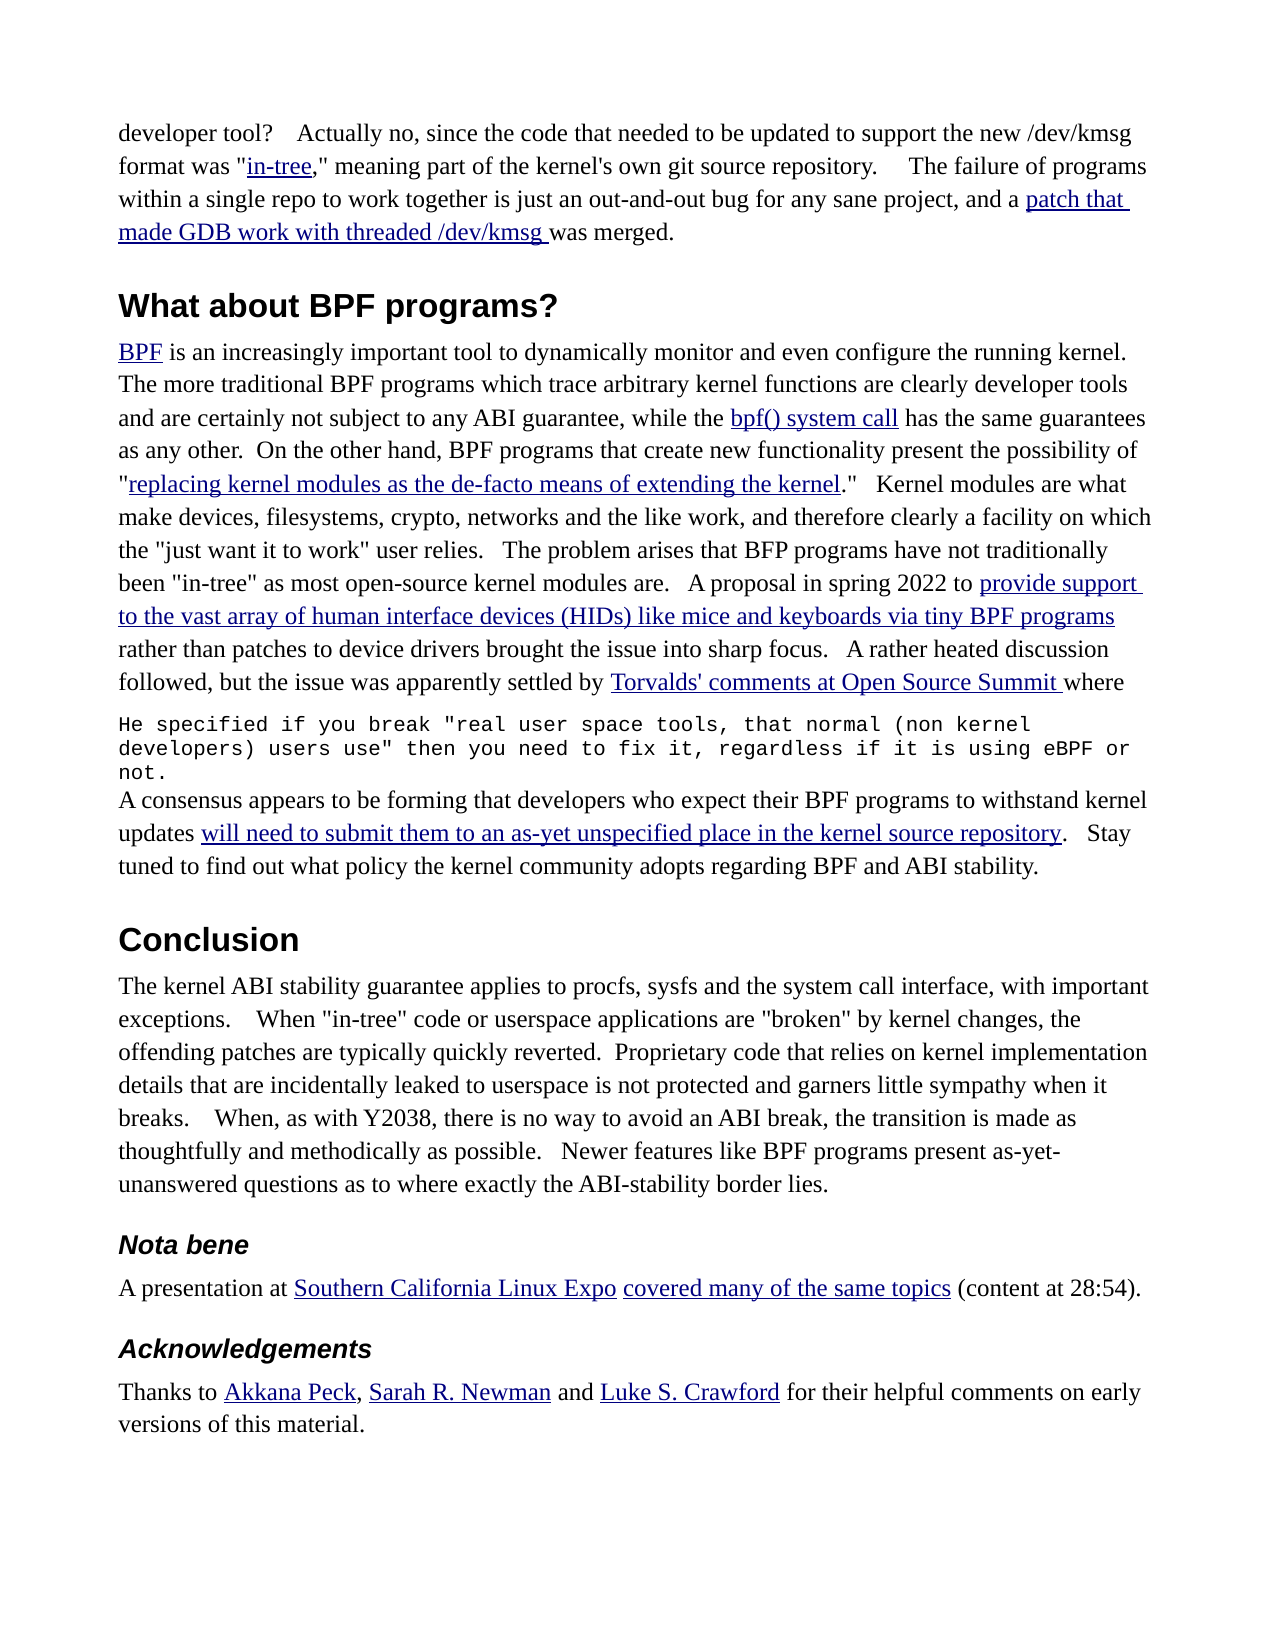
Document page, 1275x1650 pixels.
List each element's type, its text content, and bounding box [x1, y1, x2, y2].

subtitle Nota bene [118, 1229, 1157, 1260]
subtitle What about BPF programs? [118, 286, 1157, 324]
text Thanks to Akkana Peck, Sarah R. Newman and Luke S. Crawford for their helpful comments on early versions of this material. [118, 1377, 1157, 1438]
text He specified if you break "real user space tools, that normal (non kernel developers) users use" then you need to fix it, regardless if it is using eBPF or not. [118, 714, 1157, 785]
text developer tool? Actually no, since the code that needed to be updated to support the new /dev/kmsg format was "in-tree," meaning part of the kernel's own git source repository. The failure of programs within a single repo to work together is just an out-and-out bug for any sane project, and a patch that made GDB work with threaded /dev/kmsg was merged. [118, 118, 1157, 246]
text A presentation at Southern California Linux Expo covered many of the same topics (content at 28:54). [118, 1273, 1157, 1301]
text BPF is an increasingly important tool to dynamically monitor and even configure the running kernel. The more traditional BPF programs which trace arbitrary kernel functions are clearly developer tools and are certainly not subject to any ABI guarantee, while the bpf() system call has the same guarantees as any other. On the other hand, BPF programs that create new functionality present the possibility of "replacing kernel modules as the de-facto means of extending the kernel." Kernel modules are what make devices, filesystems, crypto, networks and the like work, and therefore clearly a facility on which the "just want it to work" user relies. The problem arises that BFP programs have not traditionally been "in-tree" as most open-source kernel modules are. A proposal in spring 2022 to provide support to the vast array of human interface devices (HIDs) like mice and keyboards via tiny BPF programs rather than patches to device drivers brought the issue into sharp focus. A rather heated discussion followed, but the issue was apparently settled by Torvalds' comments at Open Source Summit where [118, 337, 1157, 696]
text A consensus appears to be forming that developers who expect their BPF programs to withstand kernel updates will need to submit them to an as-yet unspecified place in the kernel source repository. Stay tuned to find out what policy the kernel community adopts regarding BPF and ABI stability. [118, 785, 1157, 880]
subtitle Acknowledgements [118, 1333, 1157, 1364]
text The kernel ABI stability guarantee applies to procfs, sysfs and the system call interface, with important exceptions. When "in-tree" code or userspace applications are "broken" by kernel changes, the offending patches are typically quickly reverted. Proprietary code that relies on kernel implementation details that are incidentally leaked to userspace is not protected and garners little sympathy when it breaks. When, as with Y2038, there is no way to avoid an ABI break, the transition is made as thoughtfully and methodically as possible. Newer features like BPF programs present as-yet-unanswered questions as to where exactly the ABI-stability border lies. [118, 971, 1157, 1198]
subtitle Conclusion [118, 920, 1157, 958]
